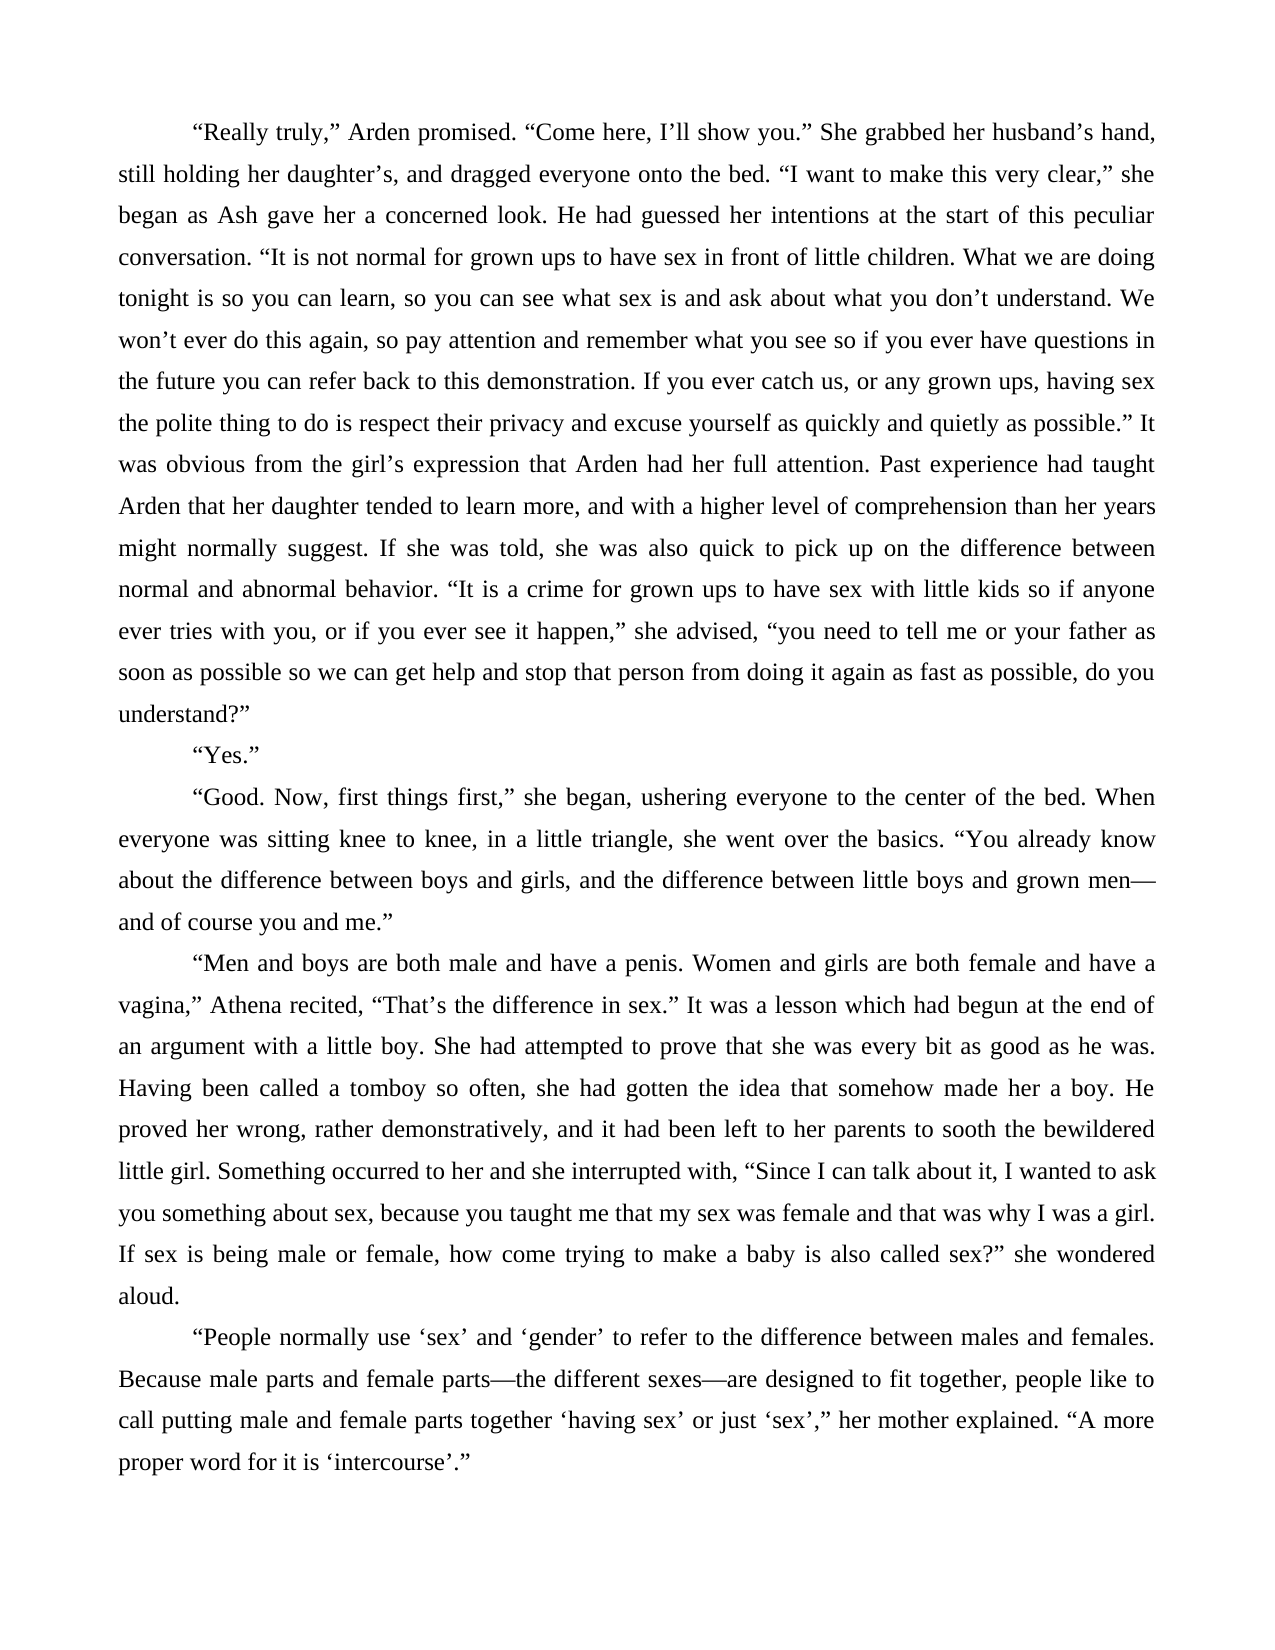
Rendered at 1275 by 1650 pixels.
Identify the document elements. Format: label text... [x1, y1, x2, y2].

text “People normally use ‘sex’ and ‘gender’ to refer to the difference between males and females. Because male parts and female parts—the different sexes—are designed to fit together, people like to call putting male and female parts together ‘having sex’ or just ‘sex’,” her mother explained. “A more proper word for it is ‘intercourse’.” [118, 1323, 1157, 1476]
text “Men and boys are both male and have a penis. Women and girls are both female and have a vagina,” Athena recited, “That’s the difference in sex.” It was a lesson which had begun at the end of an argument with a little boy. She had attempted to prove that she was every bit as good as he was. Having been called a tomboy so often, she had gotten the idea that somehow made her a boy. He proved her wrong, rather demonstratively, and it had been left to her parents to sooth the bewildered little girl. Something occurred to her and she interrupted with, “Since I can talk about it, I wanted to ask you something about sex, because you taught me that my sex was female and that was why I was a girl. If sex is being male or female, how come trying to make a baby is also called sex?” she wondered aloud. [118, 949, 1157, 1309]
text “Yes.” [118, 742, 1157, 769]
text “Good. Now, first things first,” she began, ushering everyone to the center of the bed. When everyone was sitting knee to knee, in a little triangle, she went over the basics. “You already know about the difference between boys and girls, and the difference between little boys and grown men—and of course you and me.” [118, 783, 1157, 936]
text “Really truly,” Arden promised. “Come here, I’ll show you.” She grabbed her husband’s hand, still holding her daughter’s, and dragged everyone onto the bed. “I want to make this very clear,” she began as Ash gave her a concerned look. He had guessed her intentions at the start of this peculiar conversation. “It is not normal for grown ups to have sex in front of little children. What we are doing tonight is so you can learn, so you can see what sex is and ask about what you don’t understand. We won’t ever do this again, so pay attention and remember what you see so if you ever have questions in the future you can refer back to this demonstration. If you ever catch us, or any grown ups, having sex the polite thing to do is respect their privacy and excuse yourself as quickly and quietly as possible.” It was obvious from the girl’s expression that Arden had her full attention. Past experience had taught Arden that her daughter tended to learn more, and with a higher level of comprehension than her years might normally suggest. If she was told, she was also quick to pick up on the difference between normal and abnormal behavior. “It is a crime for grown ups to have sex with little kids so if anyone ever tries with you, or if you ever see it happen,” she advised, “you need to tell me or your father as soon as possible so we can get help and stop that person from doing it again as fast as possible, do you understand?” [118, 118, 1157, 728]
